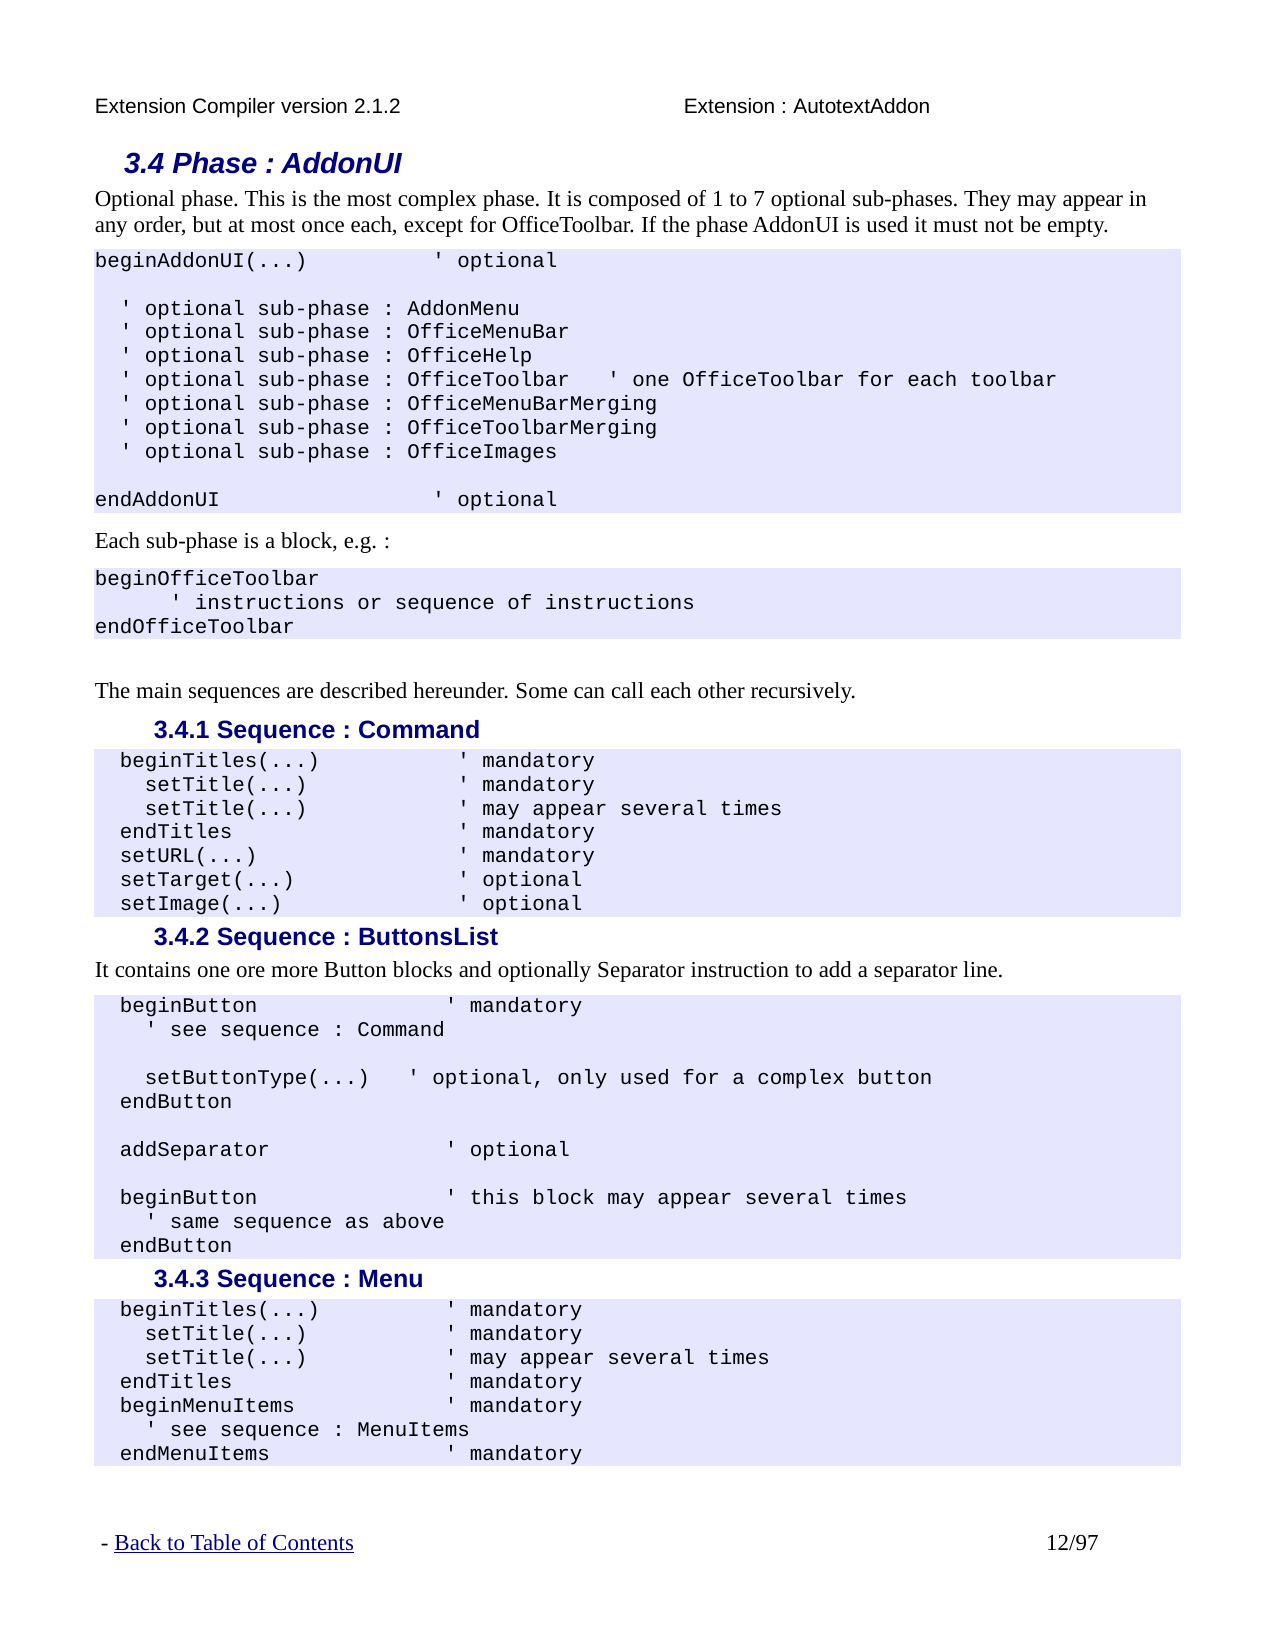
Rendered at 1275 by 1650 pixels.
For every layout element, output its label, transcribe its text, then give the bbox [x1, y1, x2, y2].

text endButton [94, 1235, 1181, 1259]
text It contains one ore more Button blocks and optionally Separator instruction to add a separator line. [94, 957, 1181, 983]
text ' optional sub-phase : AddonMenu [94, 297, 1181, 321]
text ' optional sub-phase : OfficeMenuBarMerging [94, 393, 1181, 417]
text beginMenuItems ' mandatory [94, 1394, 1181, 1418]
text ' optional sub-phase : OfficeToolbarMerging [94, 417, 1181, 441]
text Each sub-phase is a block, e.g. : [94, 528, 1181, 553]
text setTitle(...) ' may appear several times [94, 797, 1181, 821]
text addSeparator ' optional [94, 1139, 1181, 1163]
text ' see sequence : MenuItems [94, 1418, 1181, 1442]
text setTitle(...) ' mandatory [94, 773, 1181, 797]
subtitle Phase : AddonUI [124, 147, 1181, 180]
text beginAddonUI(...) ' optional [94, 249, 1181, 273]
subtitle Sequence : ButtonsList [153, 923, 1181, 951]
text setTitle(...) ' may appear several times [94, 1347, 1181, 1371]
text setTitle(...) ' mandatory [94, 1323, 1181, 1347]
text ' optional sub-phase : OfficeToolbar ' one OfficeToolbar for each toolbar [94, 369, 1181, 393]
text beginTitles(...) ' mandatory [94, 749, 1181, 773]
text Optional phase. This is the most complex phase. It is composed of 1 to 7 optional sub-phases. They may appear in any order, but at most once each, except for OfficeToolbar. If the phase AddonUI is used it must not be empty. [94, 186, 1181, 237]
text ' optional sub-phase : OfficeImages [94, 441, 1181, 465]
text endTitles ' mandatory [94, 821, 1181, 845]
text The main sequences are described hereunder. Some can call each other recursively. [94, 678, 1181, 703]
text endOfficeToolbar [94, 616, 1181, 639]
text setImage(...) ' optional [94, 893, 1181, 917]
text ' instructions or sequence of instructions [94, 592, 1181, 616]
subtitle Sequence : Command [153, 716, 1181, 744]
subtitle Sequence : Menu [153, 1265, 1181, 1293]
text ' see sequence : Command [94, 1019, 1181, 1043]
text beginButton ' this block may appear several times [94, 1187, 1181, 1211]
text ' optional sub-phase : OfficeHelp [94, 345, 1181, 369]
text ' optional sub-phase : OfficeMenuBar [94, 321, 1181, 345]
text endButton [94, 1091, 1181, 1115]
text setButtonType(...) ' optional, only used for a complex button [94, 1067, 1181, 1091]
text endTitles ' mandatory [94, 1371, 1181, 1394]
text beginButton ' mandatory [94, 995, 1181, 1019]
text endMenuItems ' mandatory [94, 1442, 1181, 1466]
text endAddonUI ' optional [94, 489, 1181, 513]
text ' same sequence as above [94, 1211, 1181, 1235]
text beginTitles(...) ' mandatory [94, 1299, 1181, 1323]
text setURL(...) ' mandatory [94, 845, 1181, 869]
text setTarget(...) ' optional [94, 869, 1181, 893]
text beginOfficeToolbar [94, 568, 1181, 592]
